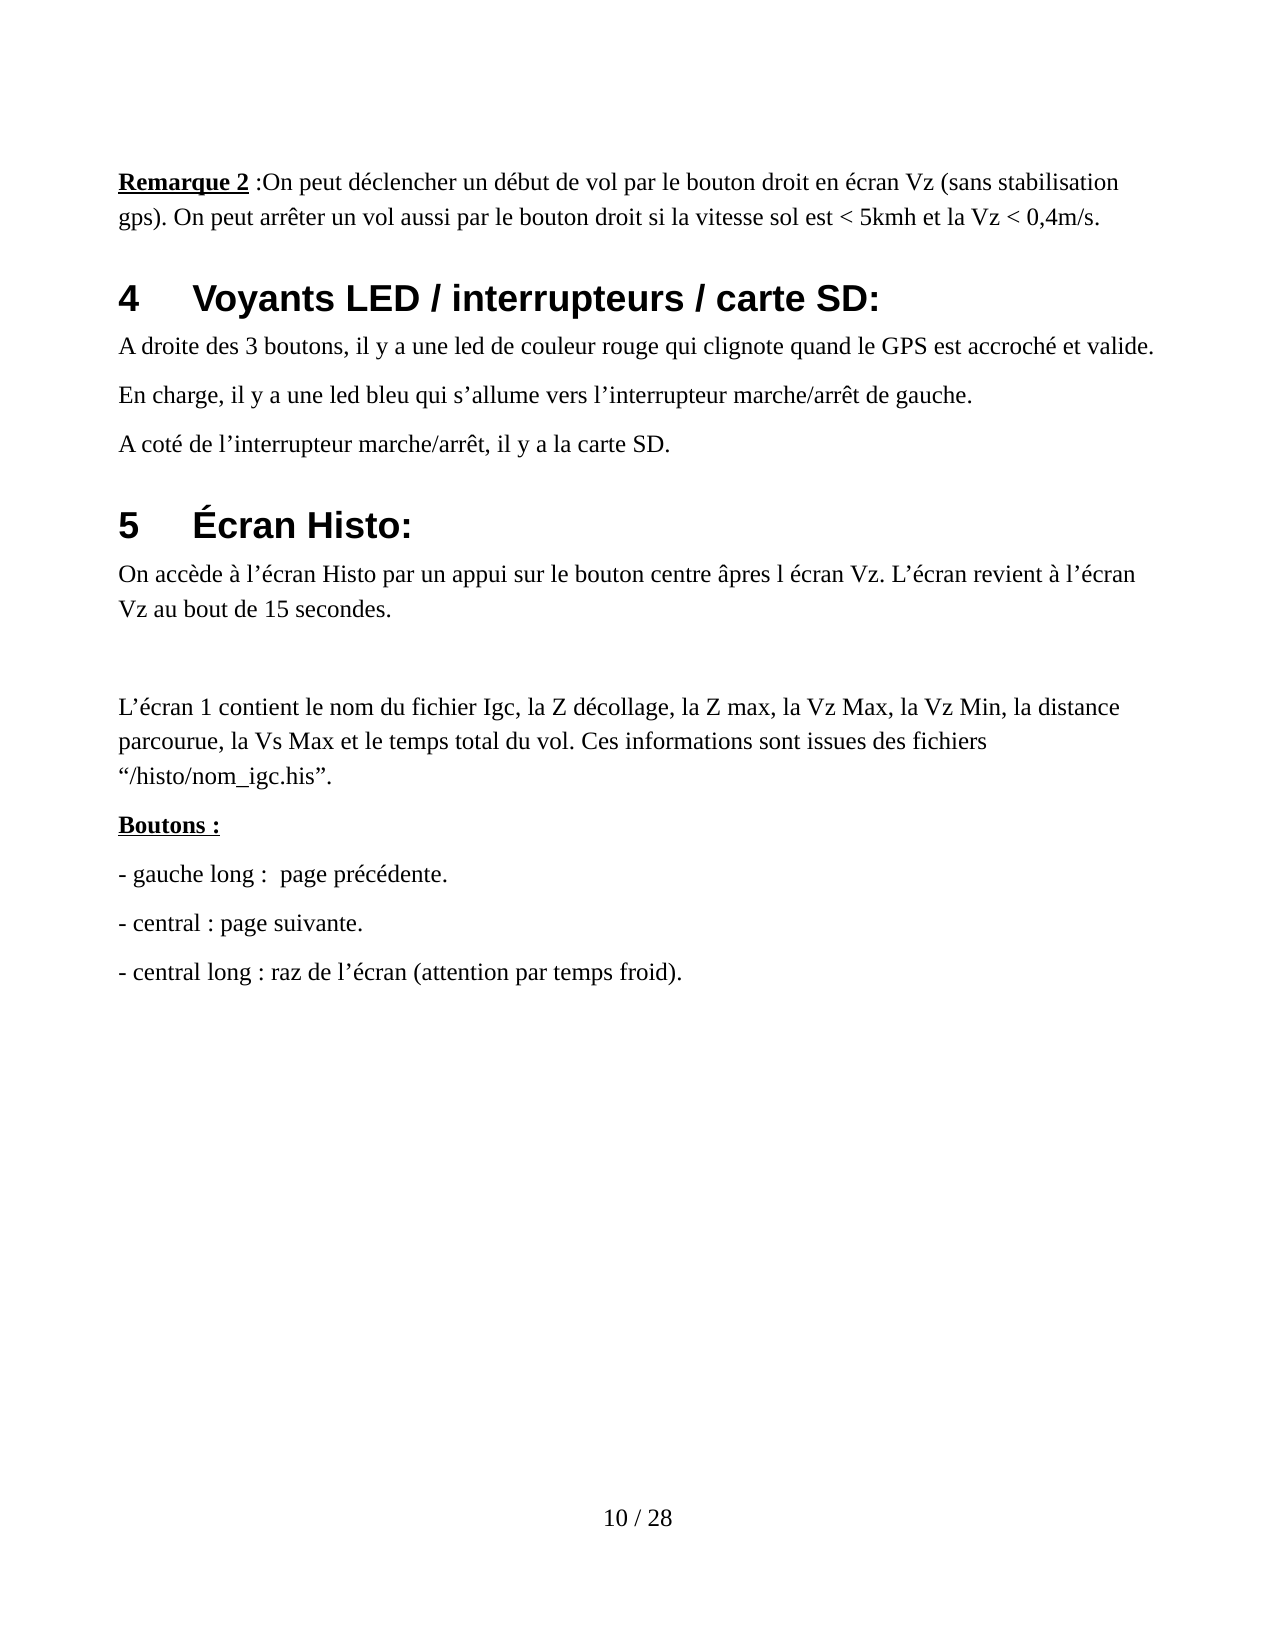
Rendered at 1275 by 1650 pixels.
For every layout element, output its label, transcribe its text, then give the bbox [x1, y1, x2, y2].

text A coté de l’interrupteur marche/arrêt, il y a la carte SD. [118, 429, 1157, 458]
text A droite des 3 boutons, il y a une led de couleur rouge qui clignote quand le GPS est accroché et valide. [118, 331, 1157, 360]
text On accède à l’écran Histo par un appui sur le bouton centre âpres l écran Vz. L’écran revient à l’écran Vz au bout de 15 secondes. [118, 559, 1157, 622]
subtitle Écran Histo: [118, 503, 1157, 547]
text L’écran 1 contient le nom du fichier Igc, la Z décollage, la Z max, la Vz Max, la Vz Min, la distance parcourue, la Vs Max et le temps total du vol. Ces informations sont issues des fichiers “/histo/nom_igc.his”. [118, 692, 1157, 789]
subtitle Voyants LED / interrupteurs / carte SD: [118, 276, 1157, 319]
text - gauche long : page précédente. [118, 859, 1157, 888]
text Remarque 2 :On peut déclencher un début de vol par le bouton droit en écran Vz (sans stabilisation gps). On peut arrêter un vol aussi par le bouton droit si la vitesse sol est < 5kmh et la Vz < 0,4m/s. [118, 167, 1157, 230]
text Boutons : [118, 810, 1157, 838]
text En charge, il y a une led bleu qui s’allume vers l’interrupteur marche/arrêt de gauche. [118, 380, 1157, 409]
text - central : page suivante. [118, 908, 1157, 937]
text - central long : raz de l’écran (attention par temps froid). [118, 957, 1157, 986]
